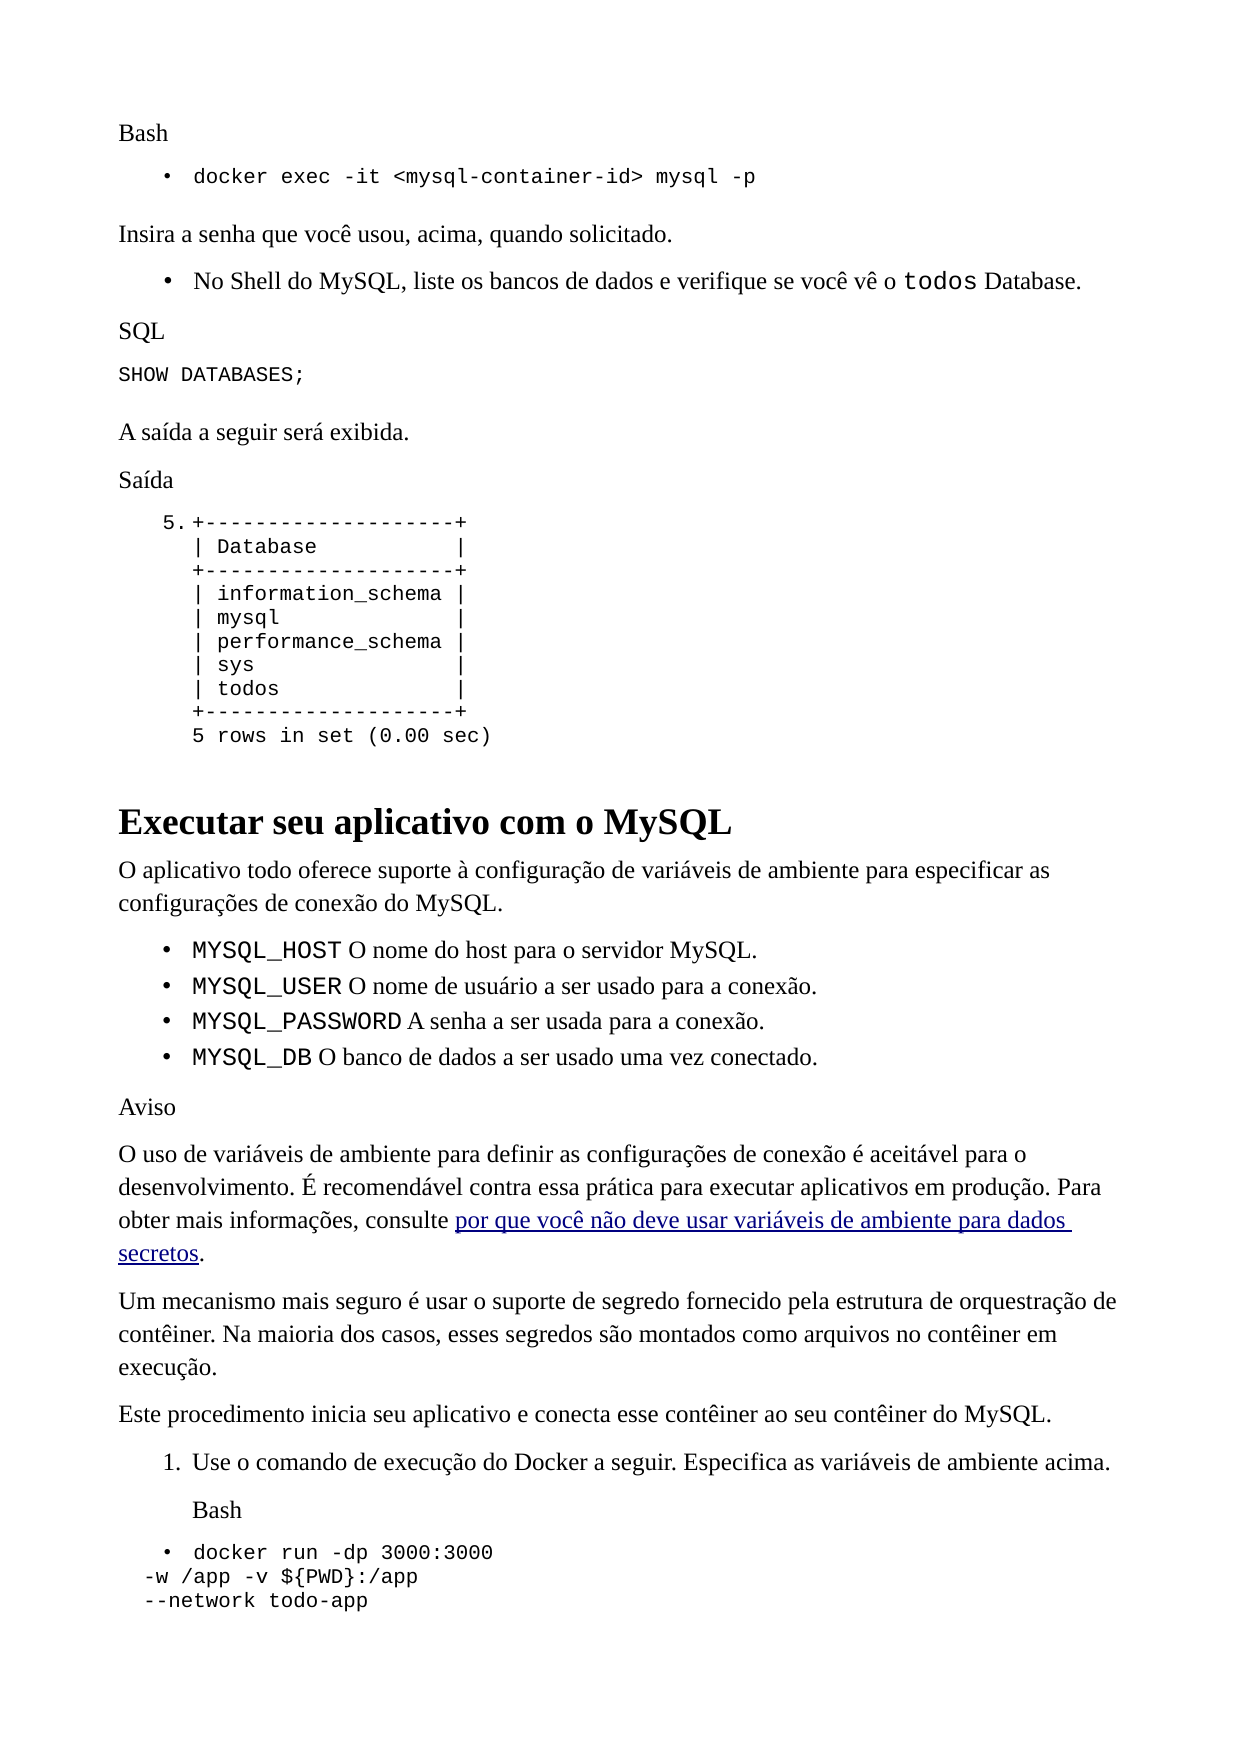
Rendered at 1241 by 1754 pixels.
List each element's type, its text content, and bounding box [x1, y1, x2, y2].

list | information_schema | [162, 583, 1122, 607]
text Bash [118, 118, 1122, 147]
list docker run -dp 3000:3000 [164, 1542, 1122, 1566]
list +--------------------+ [162, 512, 1122, 536]
list MYSQL_USER O nome de usuário a ser usado para a conexão. [162, 971, 1122, 1002]
text SQL [118, 316, 1122, 345]
text Insira a senha que você usou, acima, quando solicitado. [118, 219, 1122, 248]
text A saída a seguir será exibida. [118, 417, 1122, 446]
list docker exec -it <mysql-container-id> mysql -p [164, 166, 1122, 189]
list No Shell do MySQL, liste os bancos de dados e verifique se você vê o todos Database. [164, 266, 1122, 297]
list | sys | [162, 654, 1122, 678]
list | todos | [162, 678, 1122, 702]
text Saída [118, 465, 1122, 493]
text O uso de variáveis de ambiente para definir as configurações de conexão é aceitável para o desenvolvimento. É recomendável contra essa prática para executar aplicativos em produção. Para obter mais informações, consulte por que você não deve usar variáveis de ambiente para dados secretos. [118, 1139, 1122, 1267]
text O aplicativo todo oferece suporte à configuração de variáveis de ambiente para especificar as configurações de conexão do MySQL. [118, 855, 1122, 917]
list Use o comando de execução do Docker a seguir. Especifica as variáveis de ambiente acima. [162, 1447, 1122, 1476]
text SHOW DATABASES; [118, 364, 1122, 388]
list +--------------------+ [162, 702, 1122, 725]
text --network todo-app [118, 1590, 1122, 1613]
list MYSQL_PASSWORD A senha a ser usada para a conexão. [162, 1006, 1122, 1037]
list | performance_schema | [162, 631, 1122, 654]
list +--------------------+ [162, 560, 1122, 583]
list MYSQL_DB O banco de dados a ser usado uma vez conectado. [162, 1042, 1122, 1072]
list Bash [162, 1495, 1122, 1523]
text Este procedimento inicia seu aplicativo e conecta esse contêiner ao seu contêiner do MySQL. [118, 1399, 1122, 1428]
list 5 rows in set (0.00 sec) [162, 725, 1122, 749]
text -w /app -v ${PWD}:/app [118, 1566, 1122, 1590]
list | Database | [162, 536, 1122, 560]
list MYSQL_HOST O nome do host para o servidor MySQL. [162, 935, 1122, 966]
text Um mecanismo mais seguro é usar o suporte de segredo fornecido pela estrutura de orquestração de contêiner. Na maioria dos casos, esses segredos são montados como arquivos no contêiner em execução. [118, 1286, 1122, 1381]
text Aviso [118, 1092, 1122, 1120]
list | mysql | [162, 607, 1122, 631]
subtitle Executar seu aplicativo com o MySQL [118, 799, 1122, 842]
